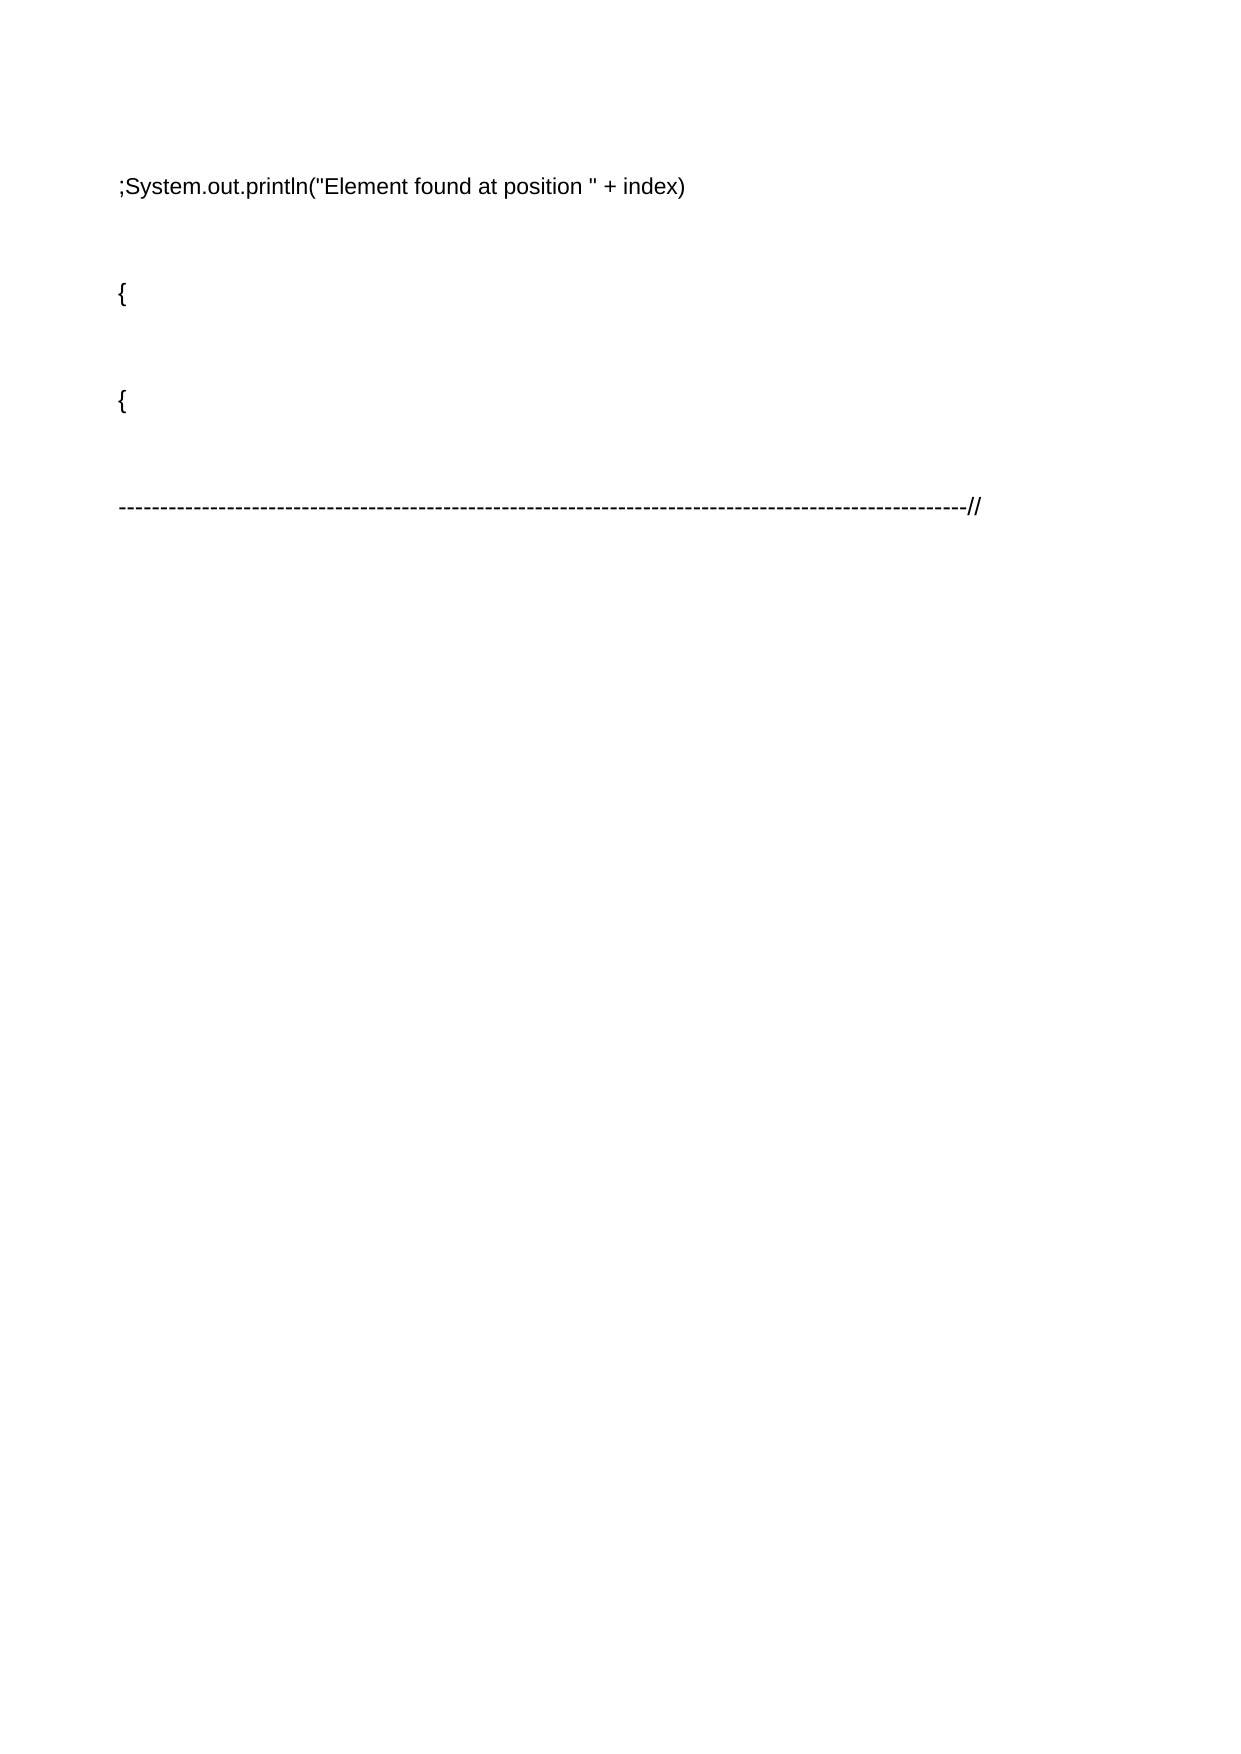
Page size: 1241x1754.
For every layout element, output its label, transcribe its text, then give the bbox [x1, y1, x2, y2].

text //------------------------------------------------------------------------------------------------------ [118, 492, 1122, 521]
text } [118, 385, 1122, 414]
text System.out.println("Element found at position " + index); [118, 171, 1122, 200]
text } [118, 278, 1122, 307]
